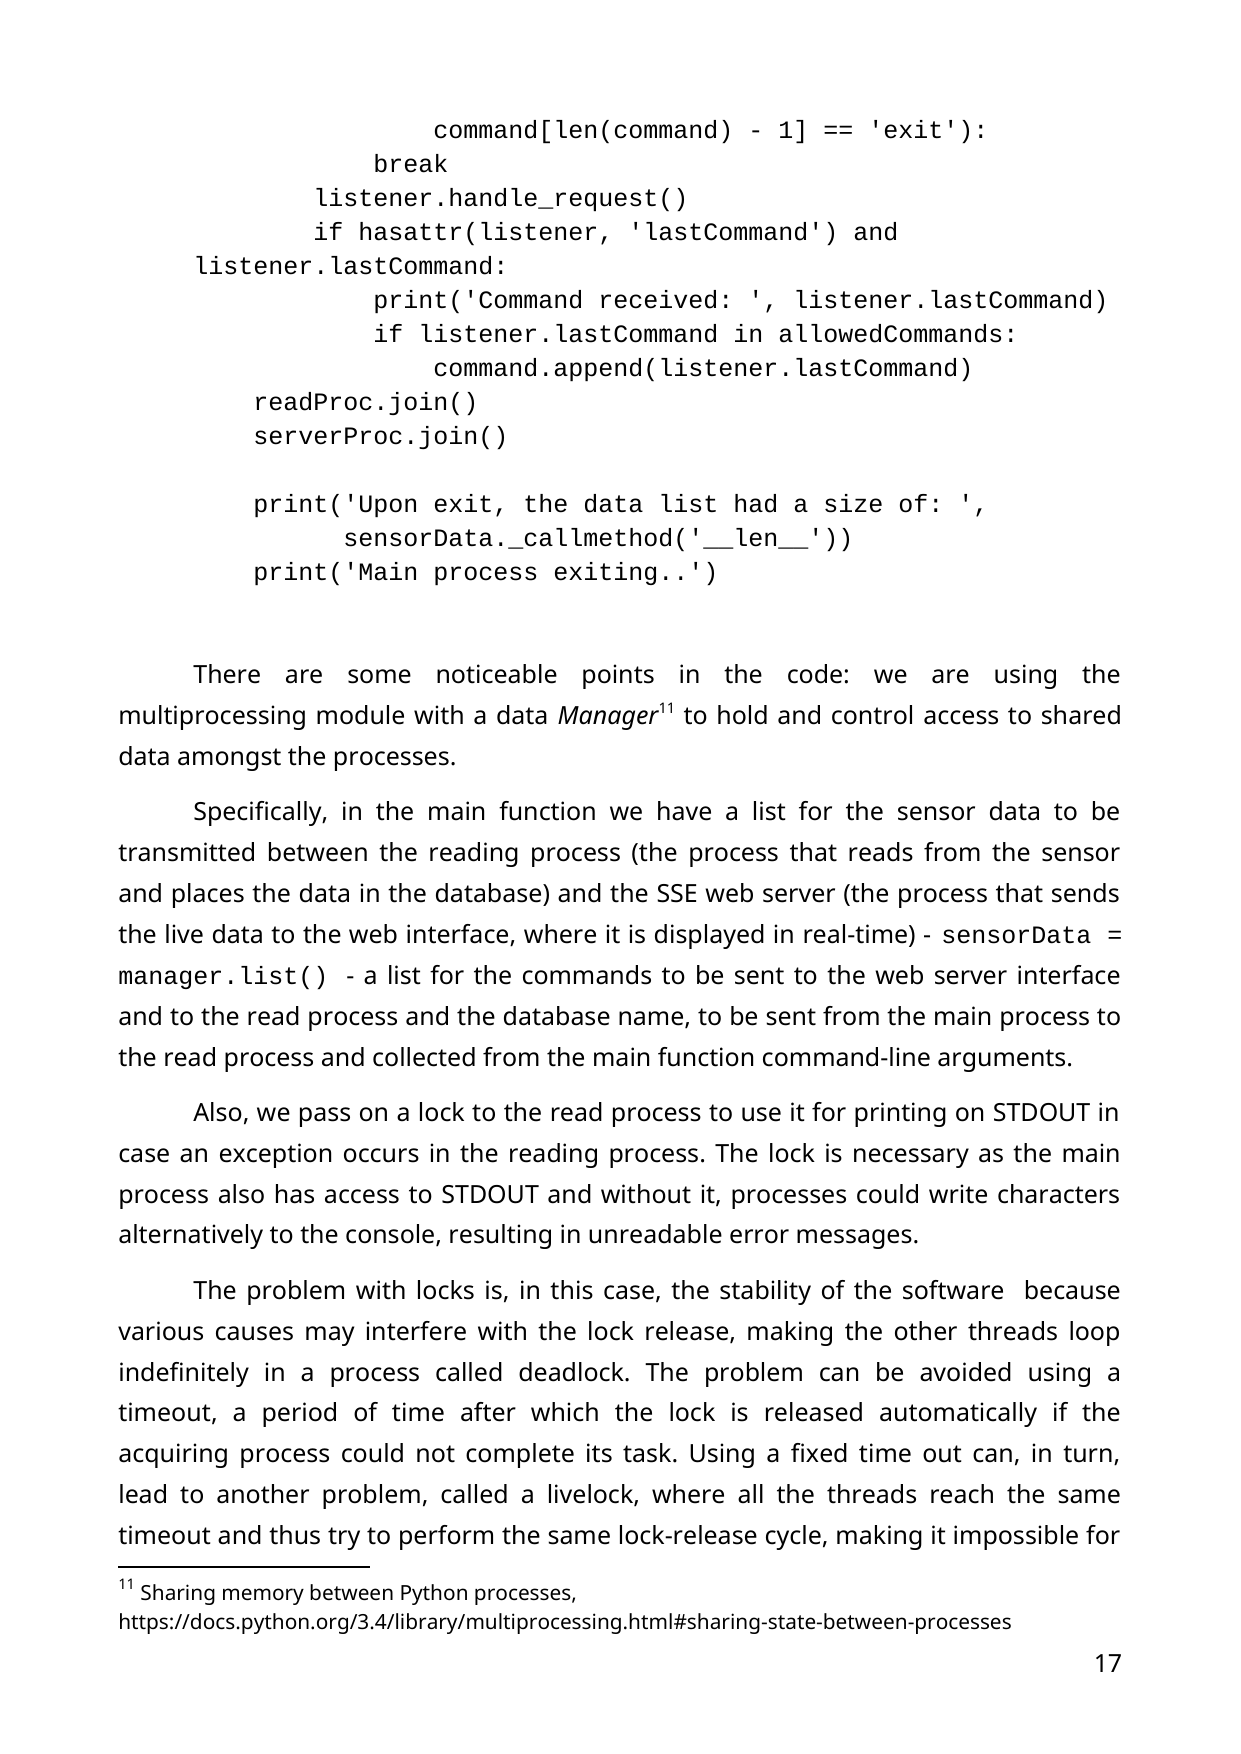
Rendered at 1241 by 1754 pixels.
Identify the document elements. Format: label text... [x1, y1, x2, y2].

text command[len(command) - 1] == 'exit'): break listener.handle_request() if hasattr(listener, 'lastCommand') and listener.lastCommand: print('Command received: ', listener.lastCommand) if listener.lastCommand in allowedCommands: command.append(listener.lastCommand) readProc.join() serverProc.join() print('Upon exit, the data list had a size of: ', sensorData._callmethod('__len__')) print('Main process exiting..') [193, 118, 1122, 588]
text There are some noticeable points in the code: we are using the multiprocessing module with a data Manager to hold and control access to shared data amongst the processes. [118, 657, 1122, 772]
text Sharing memory between Python processes, https://docs.python.org/3.4/library/multiprocessing.html#sharing-state-between-processes [118, 1573, 1122, 1636]
text Specifically, in the main function we have a list for the sensor data to be transmitted between the reading process (the process that reads from the sensor and places the data in the database) and the SSE web server (the process that sends the live data to the web interface, where it is displayed in real-time) - sensorData = manager.list() - a list for the commands to be sent to the web server interface and to the read process and the database name, to be sent from the main process to the read process and collected from the main function command-line arguments. [118, 794, 1122, 1073]
text Also, we pass on a lock to the read process to use it for printing on STDOUT in case an exception occurs in the reading process. The lock is necessary as the main process also has access to STDOUT and without it, processes could write characters alternatively to the console, resulting in unreadable error messages. [118, 1094, 1122, 1251]
text The problem with locks is, in this case, the stability of the software because various causes may interfere with the lock release, making the other threads loop indefinitely in a process called deadlock. The problem can be avoided using a timeout, a period of time after which the lock is released automatically if the acquiring process could not complete its task. Using a fixed time out can, in turn, lead to another problem, called a livelock, where all the threads reach the same timeout and thus try to perform the same lock-release cycle, making it impossible for [118, 1272, 1122, 1552]
